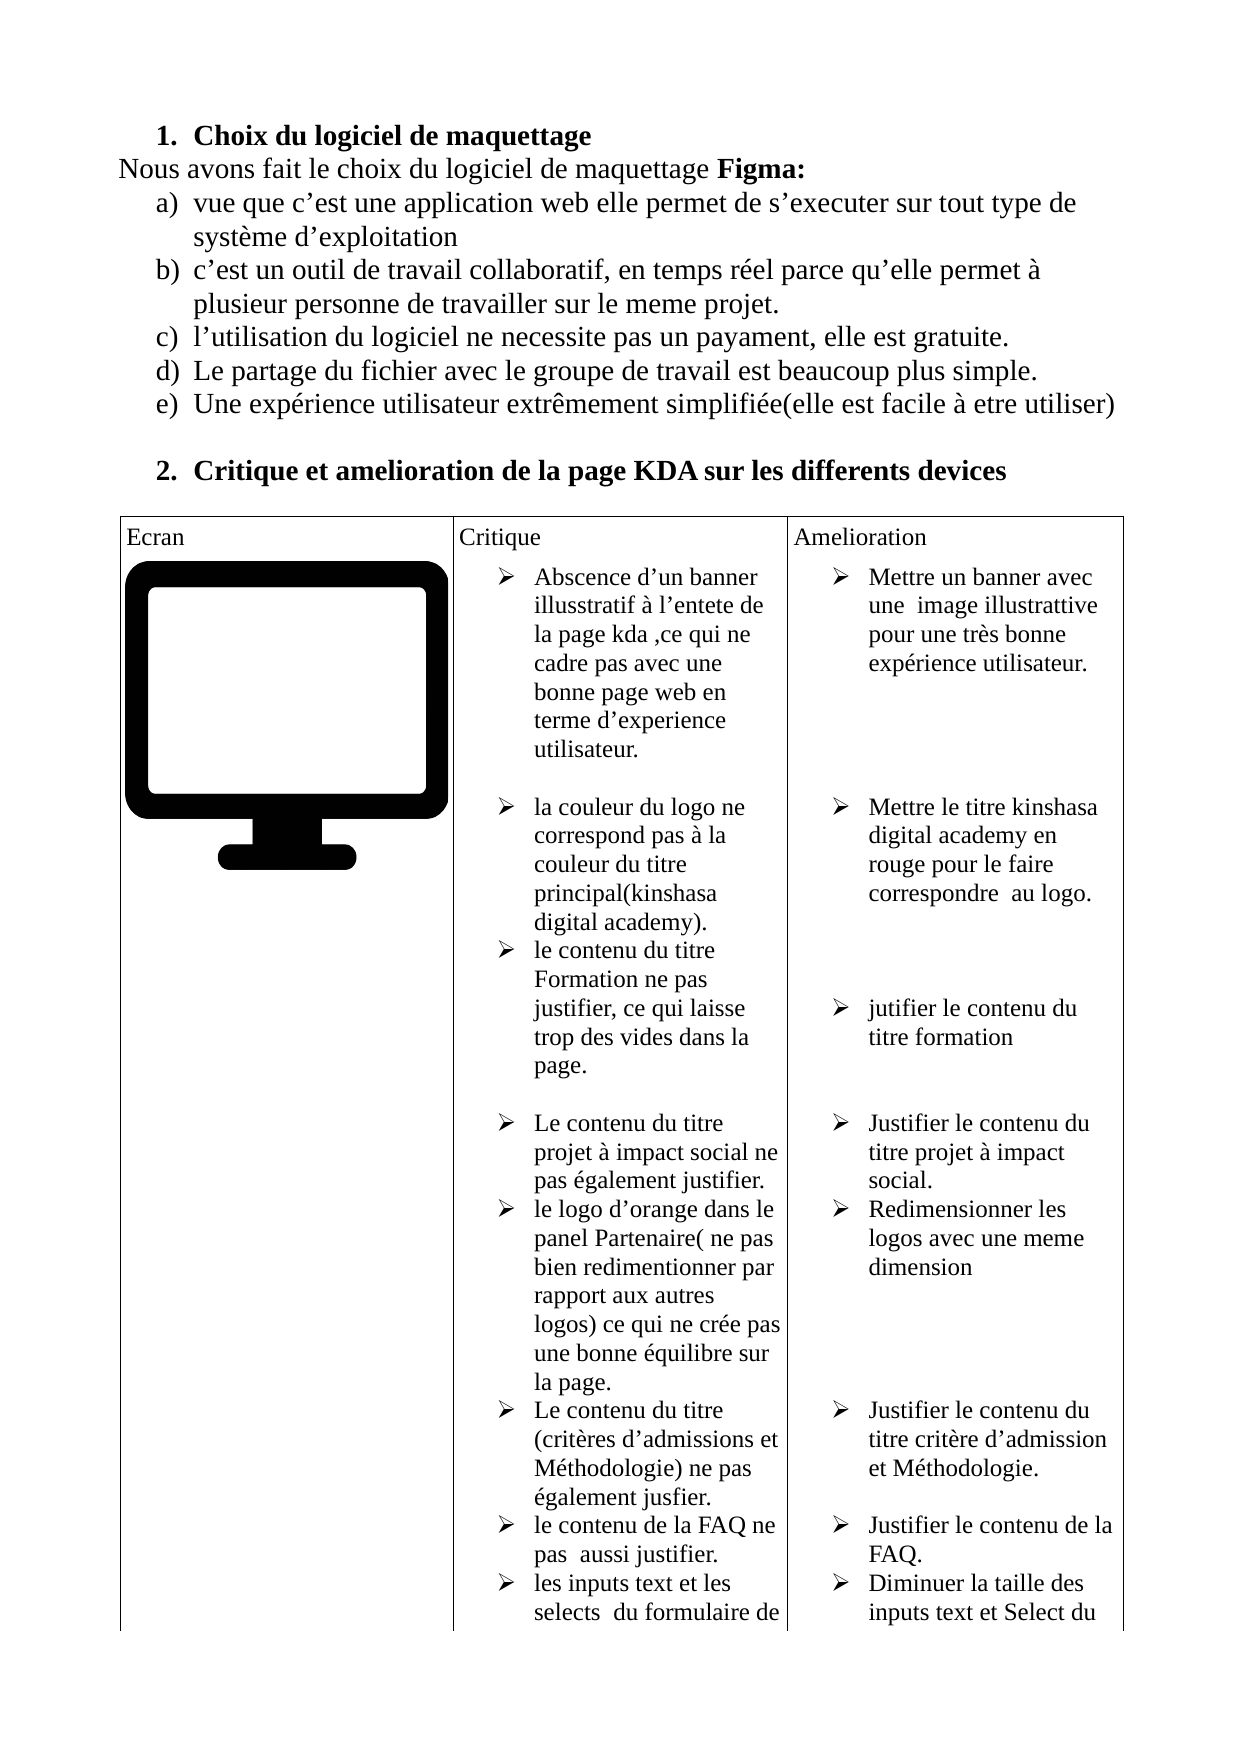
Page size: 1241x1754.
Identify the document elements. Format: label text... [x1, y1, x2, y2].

table_cell [121, 556, 453, 1631]
list Le partage du fichier avec le groupe de travail est beaucoup plus simple. [156, 353, 1122, 386]
list vue que c’est une application web elle permet de s’executer sur tout type de système d’exploitation [156, 185, 1122, 252]
table_header Ecran [121, 517, 453, 556]
list Une expérience utilisateur extrêmement simplifiée(elle est facile à etre utiliser) [156, 386, 1122, 420]
text Nous avons fait le choix du logiciel de maquettage Figma: [118, 152, 1122, 185]
table_cell Mettre un banner avec une image illustrattive pour une très bonne expérience utilisateur. Mettre le titre kinshasa digital academy en rouge pour le faire correspondre au logo. jutifier le contenu du titre formation Justifier le contenu du titre projet à impact social. Redimensionner les logos avec une meme dimension Justifier le contenu du titre critère d’admission et Méthodologie. Justifier le contenu de la FAQ. Diminuer la taille des inputs text et Select du [788, 556, 1123, 1631]
table_cell Abscence d’un banner illusstratif à l’entete de la page kda ,ce qui ne cadre pas avec une bonne page web en terme d’experience utilisateur. la couleur du logo ne correspond pas à la couleur du titre principal(kinshasa digital academy). le contenu du titre Formation ne pas justifier, ce qui laisse trop des vides dans la page. Le contenu du titre projet à impact social ne pas également justifier. le logo d’orange dans le panel Partenaire( ne pas bien redimentionner par rapport aux autres logos) ce qui ne crée pas une bonne équilibre sur la page. Le contenu du titre (critères d’admissions et Méthodologie) ne pas également jusfier. le contenu de la FAQ ne pas aussi justifier. les inputs text et les selects du formulaire de [454, 556, 787, 1631]
table_header Amelioration [788, 517, 1123, 556]
list Critique et amelioration de la page KDA sur les differents devices [156, 453, 1122, 487]
list l’utilisation du logiciel ne necessite pas un payament, elle est gratuite. [156, 319, 1122, 353]
picture [125, 561, 449, 870]
table_header Critique [454, 517, 787, 556]
list c’est un outil de travail collaboratif, en temps réel parce qu’elle permet à plusieur personne de travailler sur le meme projet. [156, 252, 1122, 319]
list Choix du logiciel de maquettage [156, 118, 1122, 152]
